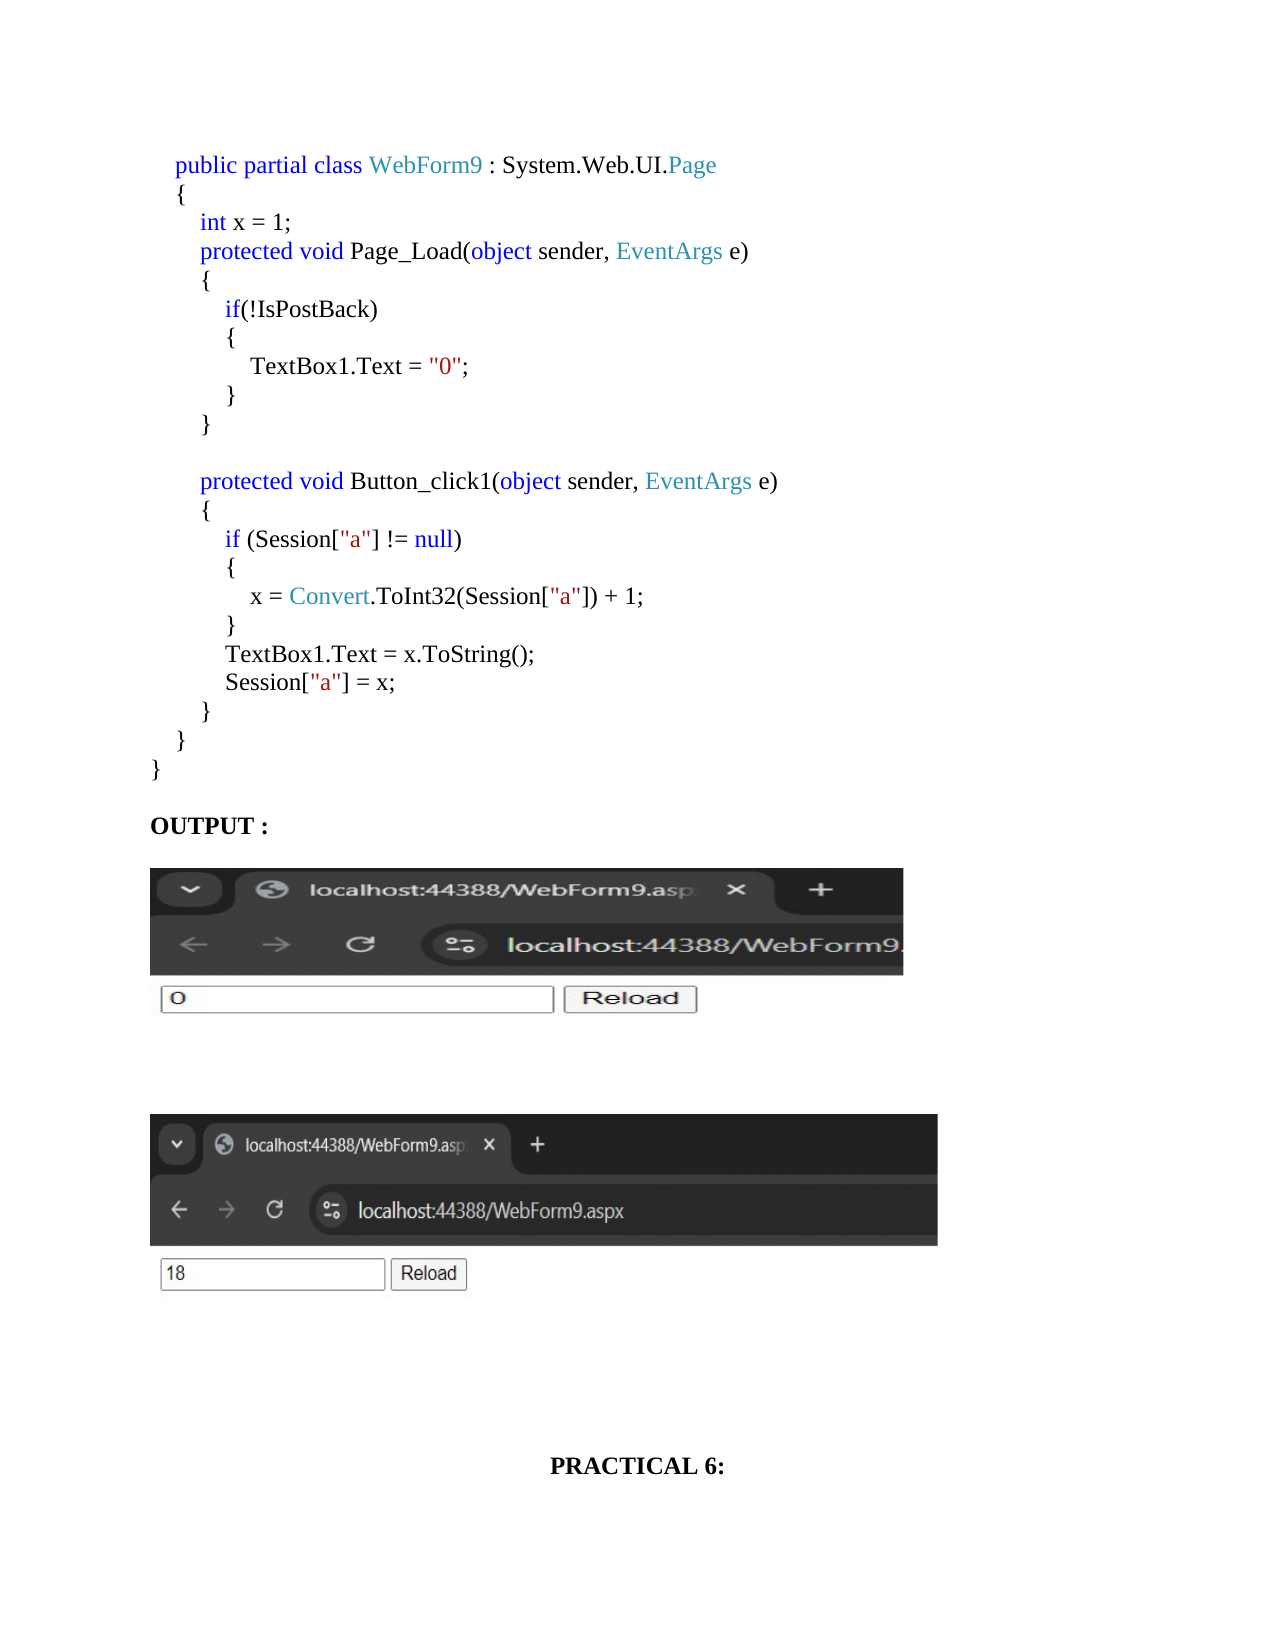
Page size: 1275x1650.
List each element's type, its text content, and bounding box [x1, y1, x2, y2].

text { [150, 265, 1125, 294]
text } [150, 409, 1125, 437]
text } [150, 754, 1125, 782]
text int x = 1; [150, 207, 1125, 236]
text TextBox1.Text = x.ToString(); [150, 639, 1125, 667]
text PRACTICAL 6: [150, 1451, 1125, 1480]
text Session["a"] = x; [150, 667, 1125, 696]
text } [150, 380, 1125, 409]
text { [150, 322, 1125, 351]
text if (Session["a"] != null) [150, 524, 1125, 552]
text TextBox1.Text = "0"; [150, 351, 1125, 380]
text { [150, 552, 1125, 581]
text } [150, 696, 1125, 725]
text if(!IsPostBack) [150, 294, 1125, 322]
text x = Convert.ToInt32(Session["a"]) + 1; [150, 581, 1125, 610]
text { [150, 495, 1125, 524]
text OUTPUT : [150, 811, 1125, 840]
text } [150, 610, 1125, 639]
text protected void Page_Load(object sender, EventArgs e) [150, 236, 1125, 265]
text protected void Button_click1(object sender, EventArgs e) [150, 466, 1125, 495]
text } [150, 725, 1125, 754]
text { [150, 179, 1125, 207]
text public partial class WebForm9 : System.Web.UI.Page [150, 150, 1125, 179]
